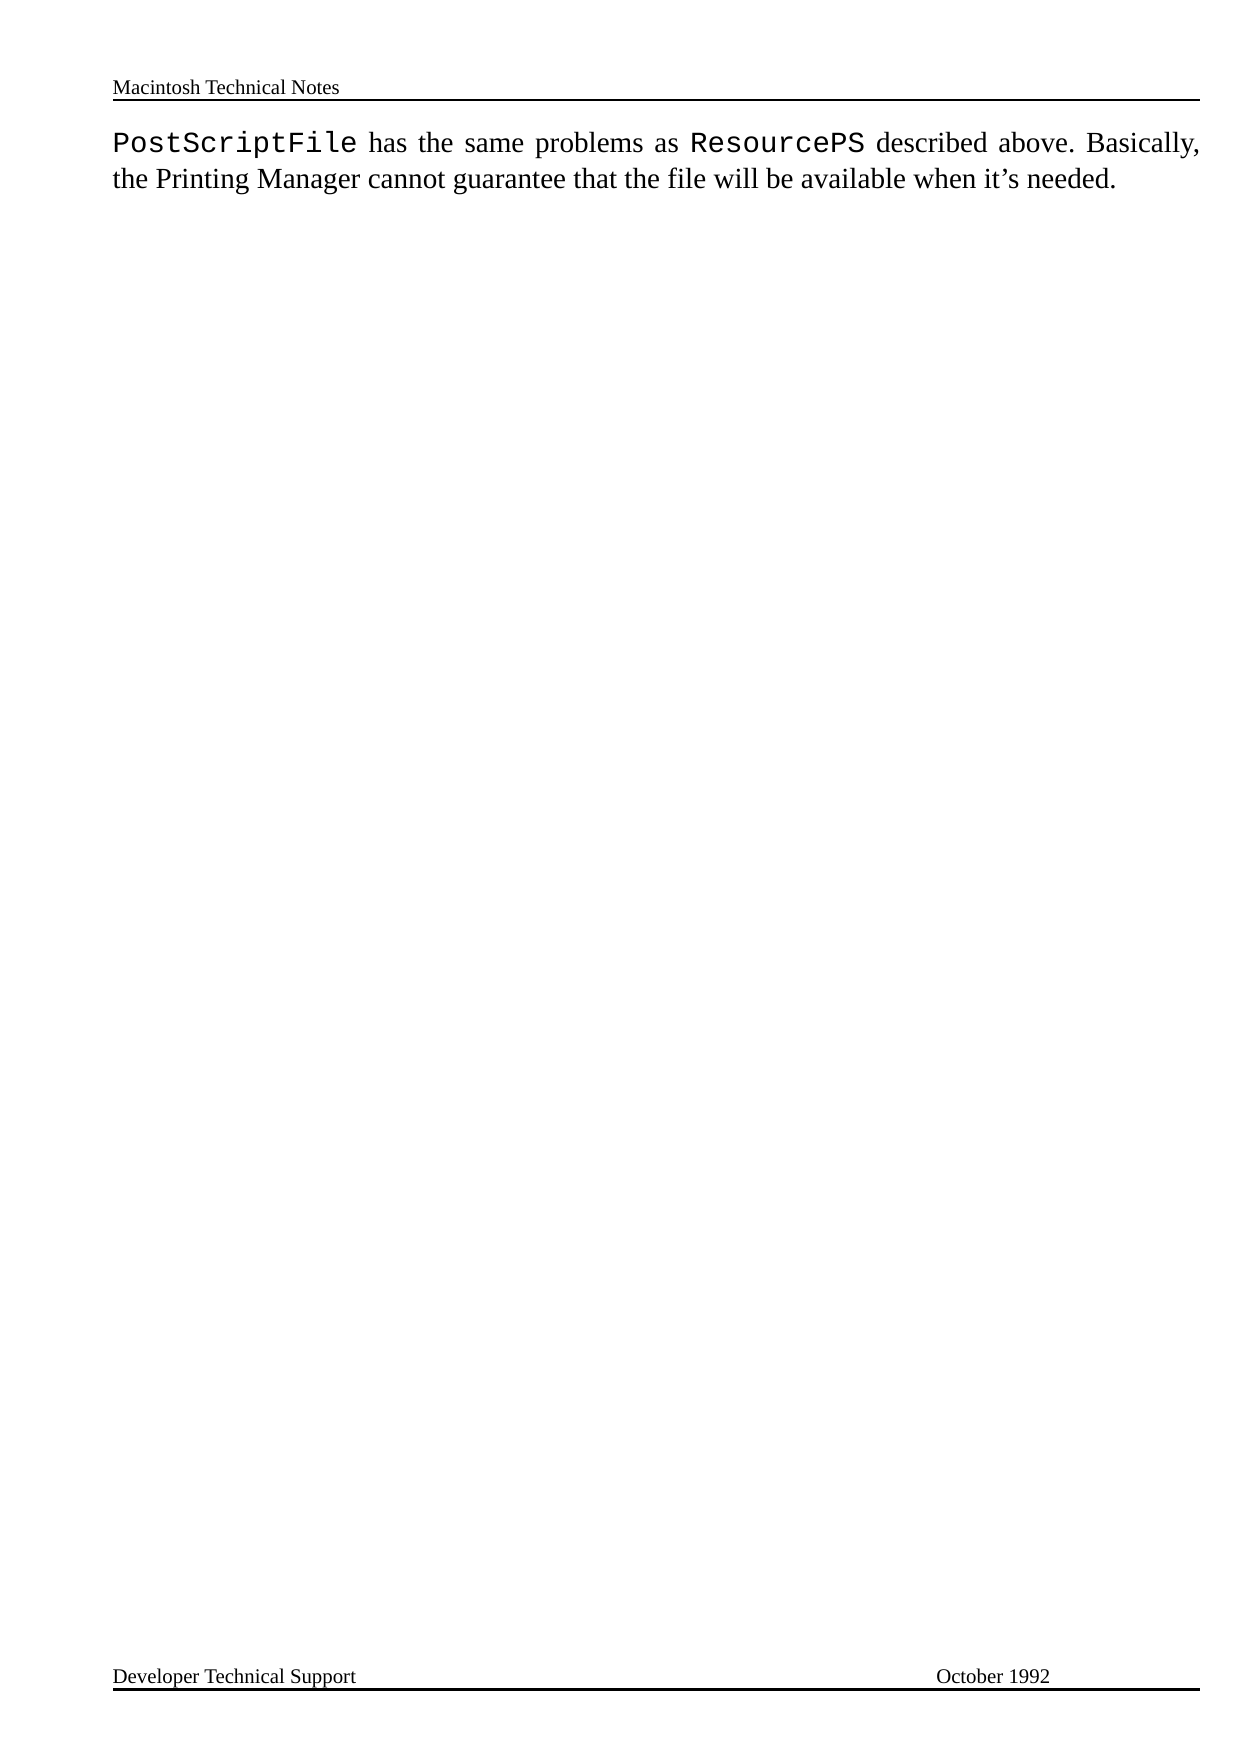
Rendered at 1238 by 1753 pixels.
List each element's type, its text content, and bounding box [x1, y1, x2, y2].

text PostScriptFile has the same problems as ResourcePS described above. Basically, the Printing Manager cannot guarantee that the file will be available when it’s needed. [112, 125, 1200, 195]
